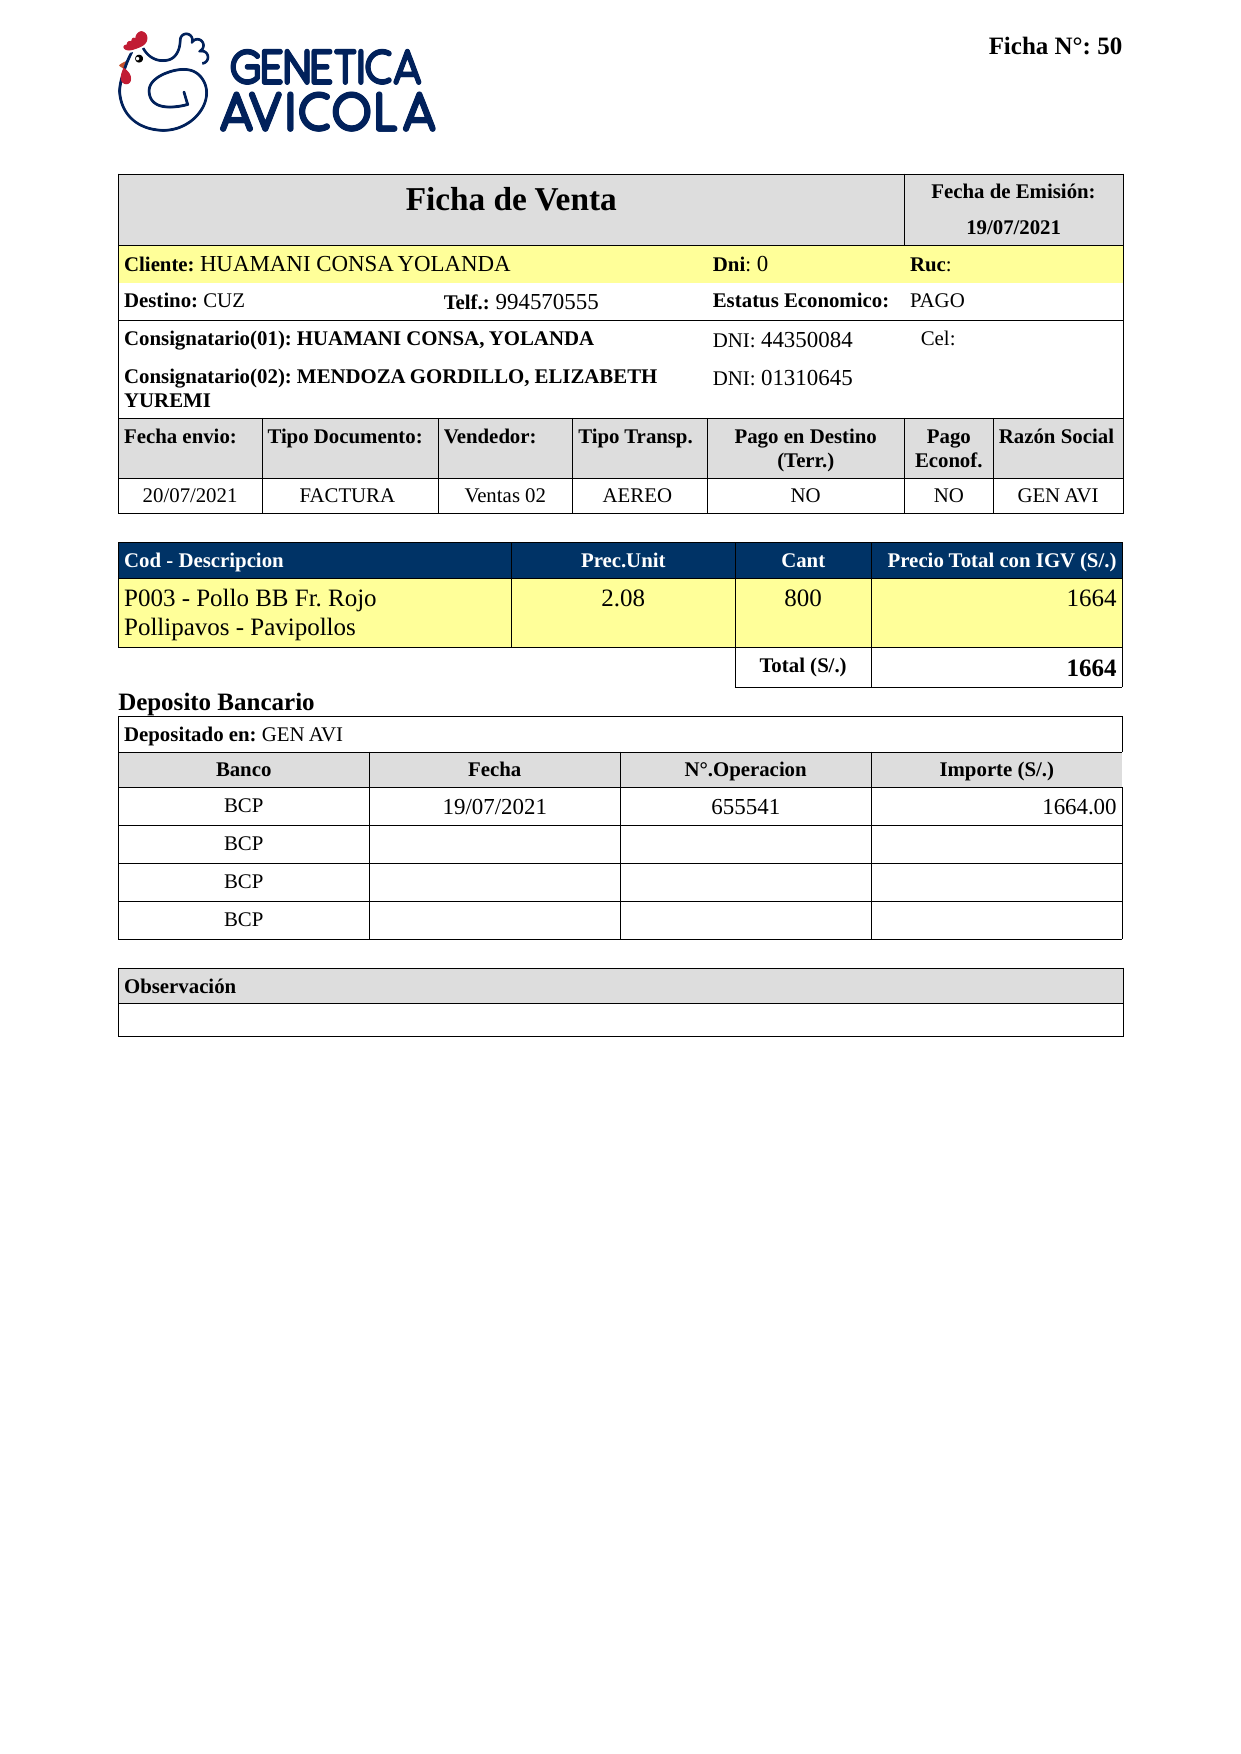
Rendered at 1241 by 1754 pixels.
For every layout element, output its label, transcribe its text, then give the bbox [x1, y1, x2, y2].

table_cell 2.08 [512, 579, 735, 647]
table_cell Total (S/.) [736, 648, 871, 687]
table_cell Telf.: 994570555 [438, 283, 707, 320]
table_cell BCP [119, 902, 369, 939]
table_cell Consignatario(02): MENDOZA GORDILLO, ELIZABETH YUREMI [119, 358, 707, 418]
table_cell 1664 [872, 579, 1122, 647]
table_cell N°.Operacion [621, 753, 871, 787]
table_cell Importe (S/.) [872, 753, 1122, 787]
table_cell NO [708, 479, 904, 513]
table_cell Ruc: [904, 246, 1123, 283]
table_header Precio Total con IGV (S/.) [872, 543, 1122, 578]
table_cell [118, 648, 511, 687]
table_cell [511, 648, 735, 687]
table_cell [621, 864, 871, 901]
table_cell [370, 864, 620, 901]
table_header Prec.Unit [512, 543, 735, 578]
table_cell Vendedor: [439, 419, 572, 478]
table_cell [621, 902, 871, 939]
table_cell Pago Econof. [905, 419, 993, 478]
table_cell 19/07/2021 [905, 209, 1123, 245]
table_cell Cliente: HUAMANI CONSA YOLANDA [119, 246, 707, 283]
table_cell [370, 826, 620, 863]
table_cell 19/07/2021 [370, 788, 620, 825]
table_cell Banco [119, 753, 369, 787]
text Deposito Bancario [118, 687, 1122, 716]
table_cell Estatus Economico: [707, 283, 904, 320]
table_cell 20/07/2021 [119, 479, 262, 513]
table_cell Fecha [370, 753, 620, 787]
table_cell [370, 902, 620, 939]
table_cell Destino: CUZ [119, 283, 438, 320]
table_cell 655541 [621, 788, 871, 825]
table_cell 1664 [872, 648, 1122, 687]
table_cell BCP [119, 826, 369, 863]
table_cell 800 [736, 579, 871, 647]
table_cell Consignatario(01): HUAMANI CONSA, YOLANDA [119, 321, 707, 358]
table_cell DNI: 44350084 [707, 321, 915, 358]
table_cell BCP [119, 788, 369, 825]
table_cell [872, 864, 1122, 901]
table_cell Ventas 02 [439, 479, 572, 513]
table_cell [872, 826, 1122, 863]
table_cell PAGO [904, 283, 1123, 320]
picture [118, 31, 436, 132]
table_cell GEN AVI [994, 479, 1123, 513]
table_header Fecha de Emisión: [905, 175, 1123, 209]
table_cell Pago en Destino (Terr.) [708, 419, 904, 478]
table_cell NO [905, 479, 993, 513]
table_cell [872, 902, 1122, 939]
table_cell BCP [119, 864, 369, 901]
table_cell Fecha envio: [119, 419, 262, 478]
table_header Depositado en: GEN AVI [119, 717, 1122, 752]
table_cell 1664.00 [872, 788, 1122, 825]
table_header Ficha de Venta [119, 175, 904, 245]
table_header Observación [119, 969, 1123, 1003]
table_cell AEREO [573, 479, 707, 513]
table_cell Tipo Documento: [263, 419, 438, 478]
table_cell P003 - Pollo BB Fr. Rojo Pollipavos - Pavipollos [119, 579, 511, 647]
table_cell [119, 1004, 1123, 1036]
table_cell [621, 826, 871, 863]
table_cell Razón Social [994, 419, 1123, 478]
table_header Cant [736, 543, 871, 578]
table_cell Cel: [915, 321, 1123, 358]
table_cell FACTURA [263, 479, 438, 513]
table_cell Tipo Transp. [573, 419, 707, 478]
table_cell Dni: 0 [707, 246, 904, 283]
table_cell DNI: 01310645 [707, 358, 1123, 418]
table_header Cod - Descripcion [119, 543, 511, 578]
